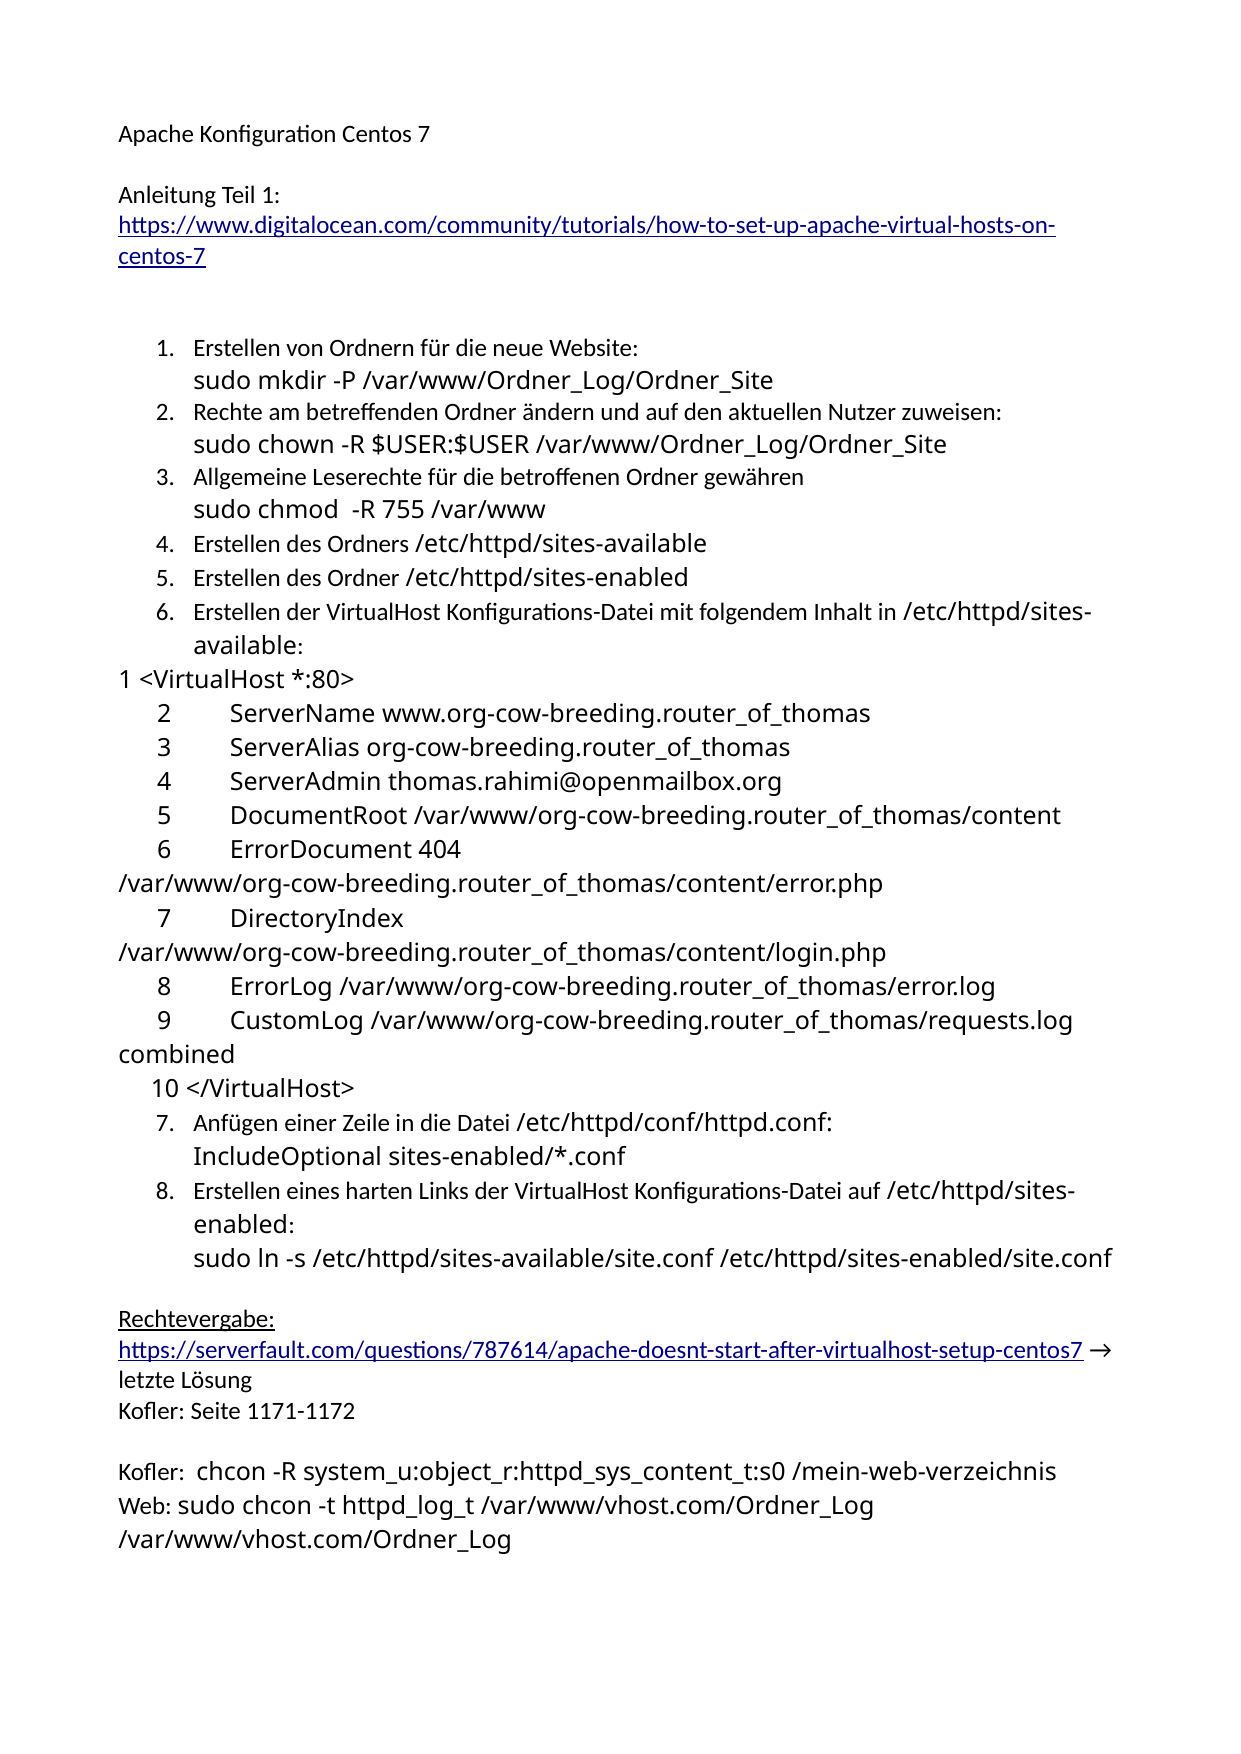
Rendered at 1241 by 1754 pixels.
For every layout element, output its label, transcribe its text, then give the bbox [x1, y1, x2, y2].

text Kofler: chcon -R system_u:object_r:httpd_sys_content_t:s0 /mein-web-verzeichnis [118, 1454, 1122, 1488]
list sudo chmod -R 755 /var/www [156, 491, 1122, 526]
list Erstellen der VirtualHost Konfigurations-Datei mit folgendem Inhalt in /etc/httpd/sites-available: [156, 594, 1122, 662]
text 7 DirectoryIndex /var/www/org-cow-breeding.router_of_thomas/content/login.php [118, 900, 1122, 968]
list Erstellen des Ordners /etc/httpd/sites-available [156, 526, 1122, 559]
text 3 ServerAlias org-cow-breeding.router_of_thomas [118, 730, 1122, 764]
text 6 ErrorDocument 404 /var/www/org-cow-breeding.router_of_thomas/content/error.php [118, 832, 1122, 900]
text 4 ServerAdmin thomas.rahimi@openmailbox.org [118, 764, 1122, 798]
text Kofler: Seite 1171-1172 [118, 1395, 1122, 1425]
list Allgemeine Leserechte für die betroffenen Ordner gewähren [156, 461, 1122, 491]
list sudo ln -s /etc/httpd/sites-available/site.conf /etc/httpd/sites-enabled/site.conf [156, 1241, 1122, 1275]
text 9 CustomLog /var/www/org-cow-breeding.router_of_thomas/requests.log combined [118, 1002, 1122, 1071]
list IncludeOptional sites-enabled/*.conf [156, 1139, 1122, 1173]
list sudo chown -R $USER:$USER /var/www/Ordner_Log/Ordner_Site [156, 427, 1122, 461]
text Apache Konfiguration Centos 7 [118, 118, 1122, 149]
text Rechtevergabe: [118, 1303, 1122, 1334]
list Erstellen eines harten Links der VirtualHost Konfigurations-Datei auf /etc/httpd/sites-enabled: [156, 1173, 1122, 1241]
list sudo mkdir -P /var/www/Ordner_Log/Ordner_Site [156, 362, 1122, 396]
text 5 DocumentRoot /var/www/org-cow-breeding.router_of_thomas/content [118, 798, 1122, 832]
text Web: sudo chcon -t httpd_log_t /var/www/vhost.com/Ordner_Log /var/www/vhost.com/Ordner_Log [118, 1488, 1122, 1556]
text https://serverfault.com/questions/787614/apache-doesnt-start-after-virtualhost-setup-centos7 → letzte Lösung [118, 1334, 1122, 1395]
text 2 ServerName www.org-cow-breeding.router_of_thomas [118, 696, 1122, 730]
text 8 ErrorLog /var/www/org-cow-breeding.router_of_thomas/error.log [118, 968, 1122, 1002]
list Anfügen einer Zeile in die Datei /etc/httpd/conf/httpd.conf: [156, 1104, 1122, 1139]
text 10 </VirtualHost> [118, 1071, 1122, 1104]
list Erstellen von Ordnern für die neue Website: [156, 332, 1122, 362]
list Rechte am betreffenden Ordner ändern und auf den aktuellen Nutzer zuweisen: [156, 396, 1122, 427]
list Erstellen des Ordner /etc/httpd/sites-enabled [156, 559, 1122, 594]
text 1 <VirtualHost *:80> [118, 662, 1122, 696]
text https://www.digitalocean.com/community/tutorials/how-to-set-up-apache-virtual-hosts-on-centos-7 [118, 210, 1122, 271]
text Anleitung Teil 1: [118, 179, 1122, 210]
